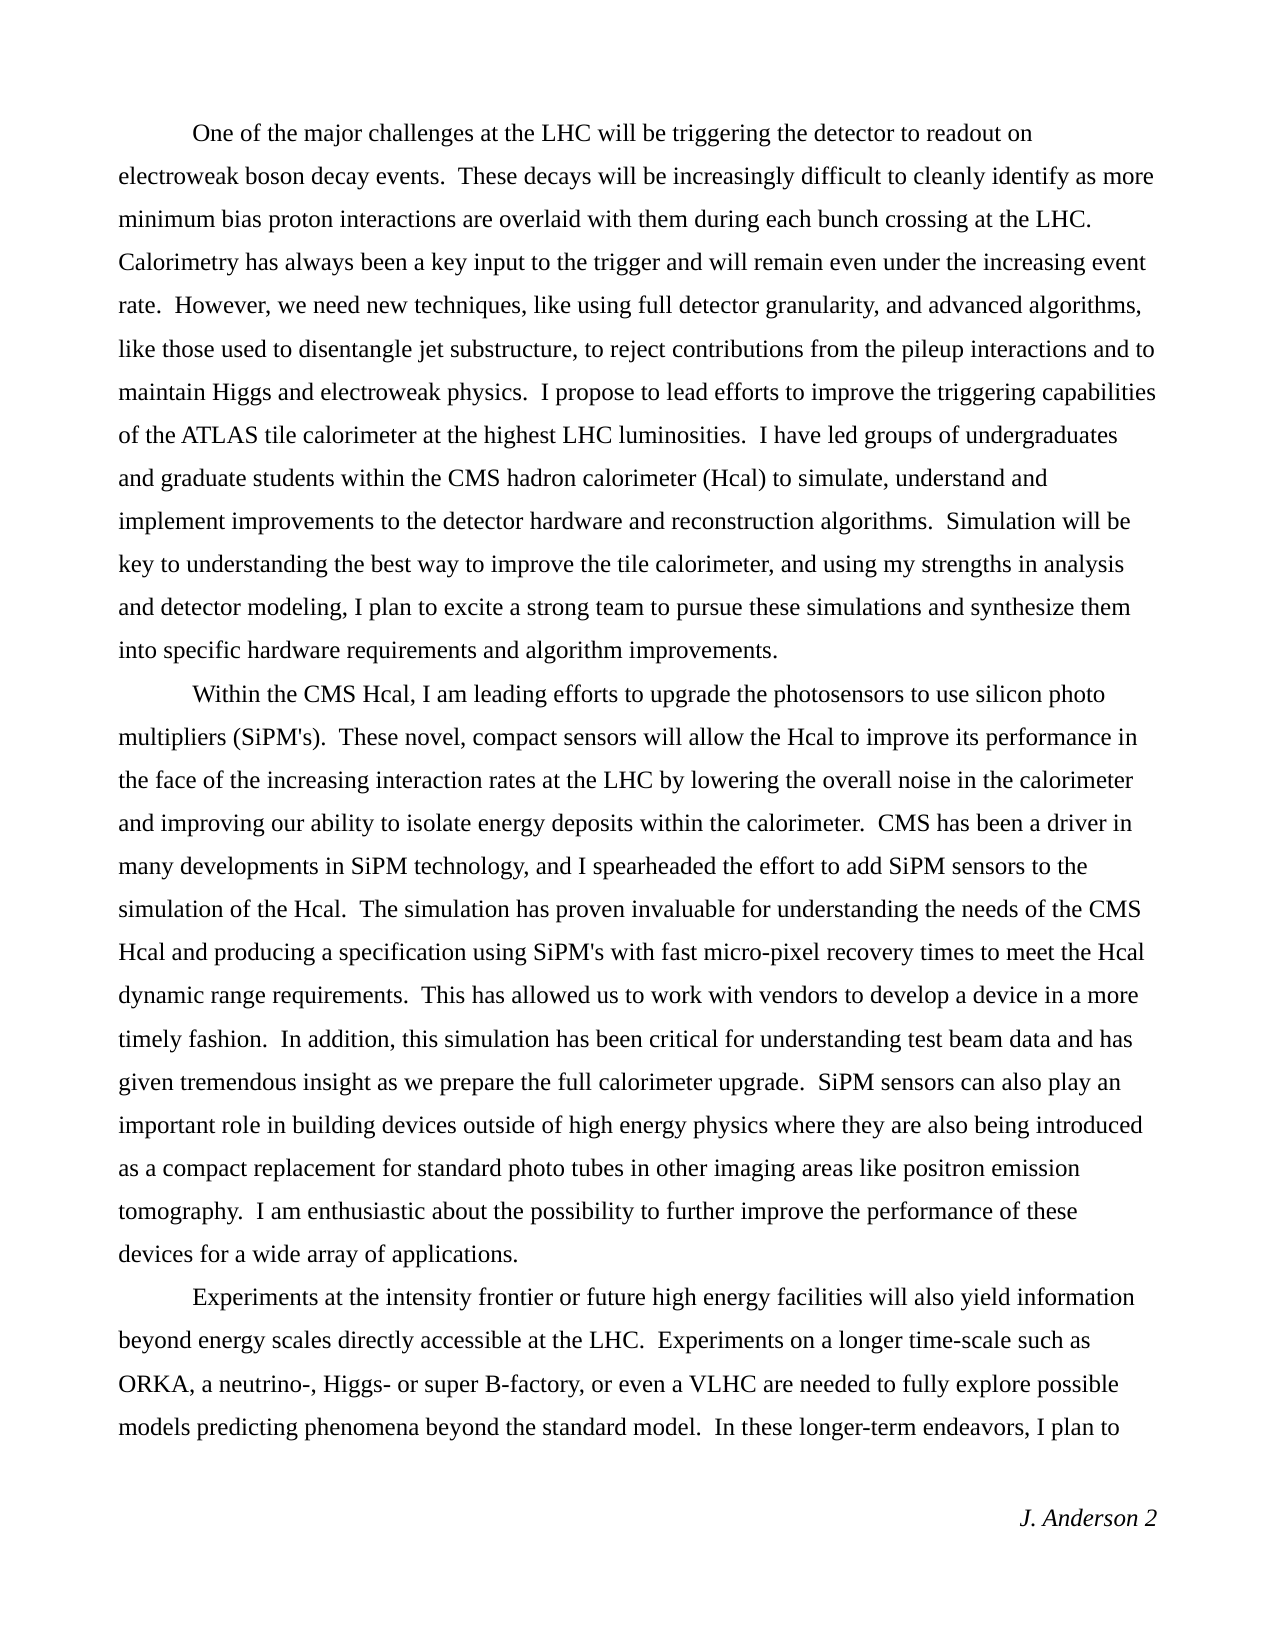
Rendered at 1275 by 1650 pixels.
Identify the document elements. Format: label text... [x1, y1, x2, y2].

text Within the CMS Hcal, I am leading efforts to upgrade the photosensors to use silicon photo multipliers (SiPM's). These novel, compact sensors will allow the Hcal to improve its performance in the face of the increasing interaction rates at the LHC by lowering the overall noise in the calorimeter and improving our ability to isolate energy deposits within the calorimeter. CMS has been a driver in many developments in SiPM technology, and I spearheaded the effort to add SiPM sensors to the simulation of the Hcal. The simulation has proven invaluable for understanding the needs of the CMS Hcal and producing a specification using SiPM's with fast micro-pixel recovery times to meet the Hcal dynamic range requirements. This has allowed us to work with vendors to develop a device in a more timely fashion. In addition, this simulation has been critical for understanding test beam data and has given tremendous insight as we prepare the full calorimeter upgrade. SiPM sensors can also play an important role in building devices outside of high energy physics where they are also being introduced as a compact replacement for standard photo tubes in other imaging areas like positron emission tomography. I am enthusiastic about the possibility to further improve the performance of these devices for a wide array of applications. [118, 679, 1157, 1268]
text Experiments at the intensity frontier or future high energy facilities will also yield information beyond energy scales directly accessible at the LHC. Experiments on a longer time-scale such as ORKA, a neutrino-, Higgs- or super B-factory, or even a VLHC are needed to fully explore possible models predicting phenomena beyond the standard model. In these longer-term endeavors, I plan to [118, 1282, 1157, 1441]
text One of the major challenges at the LHC will be triggering the detector to readout on electroweak boson decay events. These decays will be increasingly difficult to cleanly identify as more minimum bias proton interactions are overlaid with them during each bunch crossing at the LHC. Calorimetry has always been a key input to the trigger and will remain even under the increasing event rate. However, we need new techniques, like using full detector granularity, and advanced algorithms, like those used to disentangle jet substructure, to reject contributions from the pileup interactions and to maintain Higgs and electroweak physics. I propose to lead efforts to improve the triggering capabilities of the ATLAS tile calorimeter at the highest LHC luminosities. I have led groups of undergraduates and graduate students within the CMS hadron calorimeter (Hcal) to simulate, understand and implement improvements to the detector hardware and reconstruction algorithms. Simulation will be key to understanding the best way to improve the tile calorimeter, and using my strengths in analysis and detector modeling, I plan to excite a strong team to pursue these simulations and synthesize them into specific hardware requirements and algorithm improvements. [118, 118, 1157, 664]
